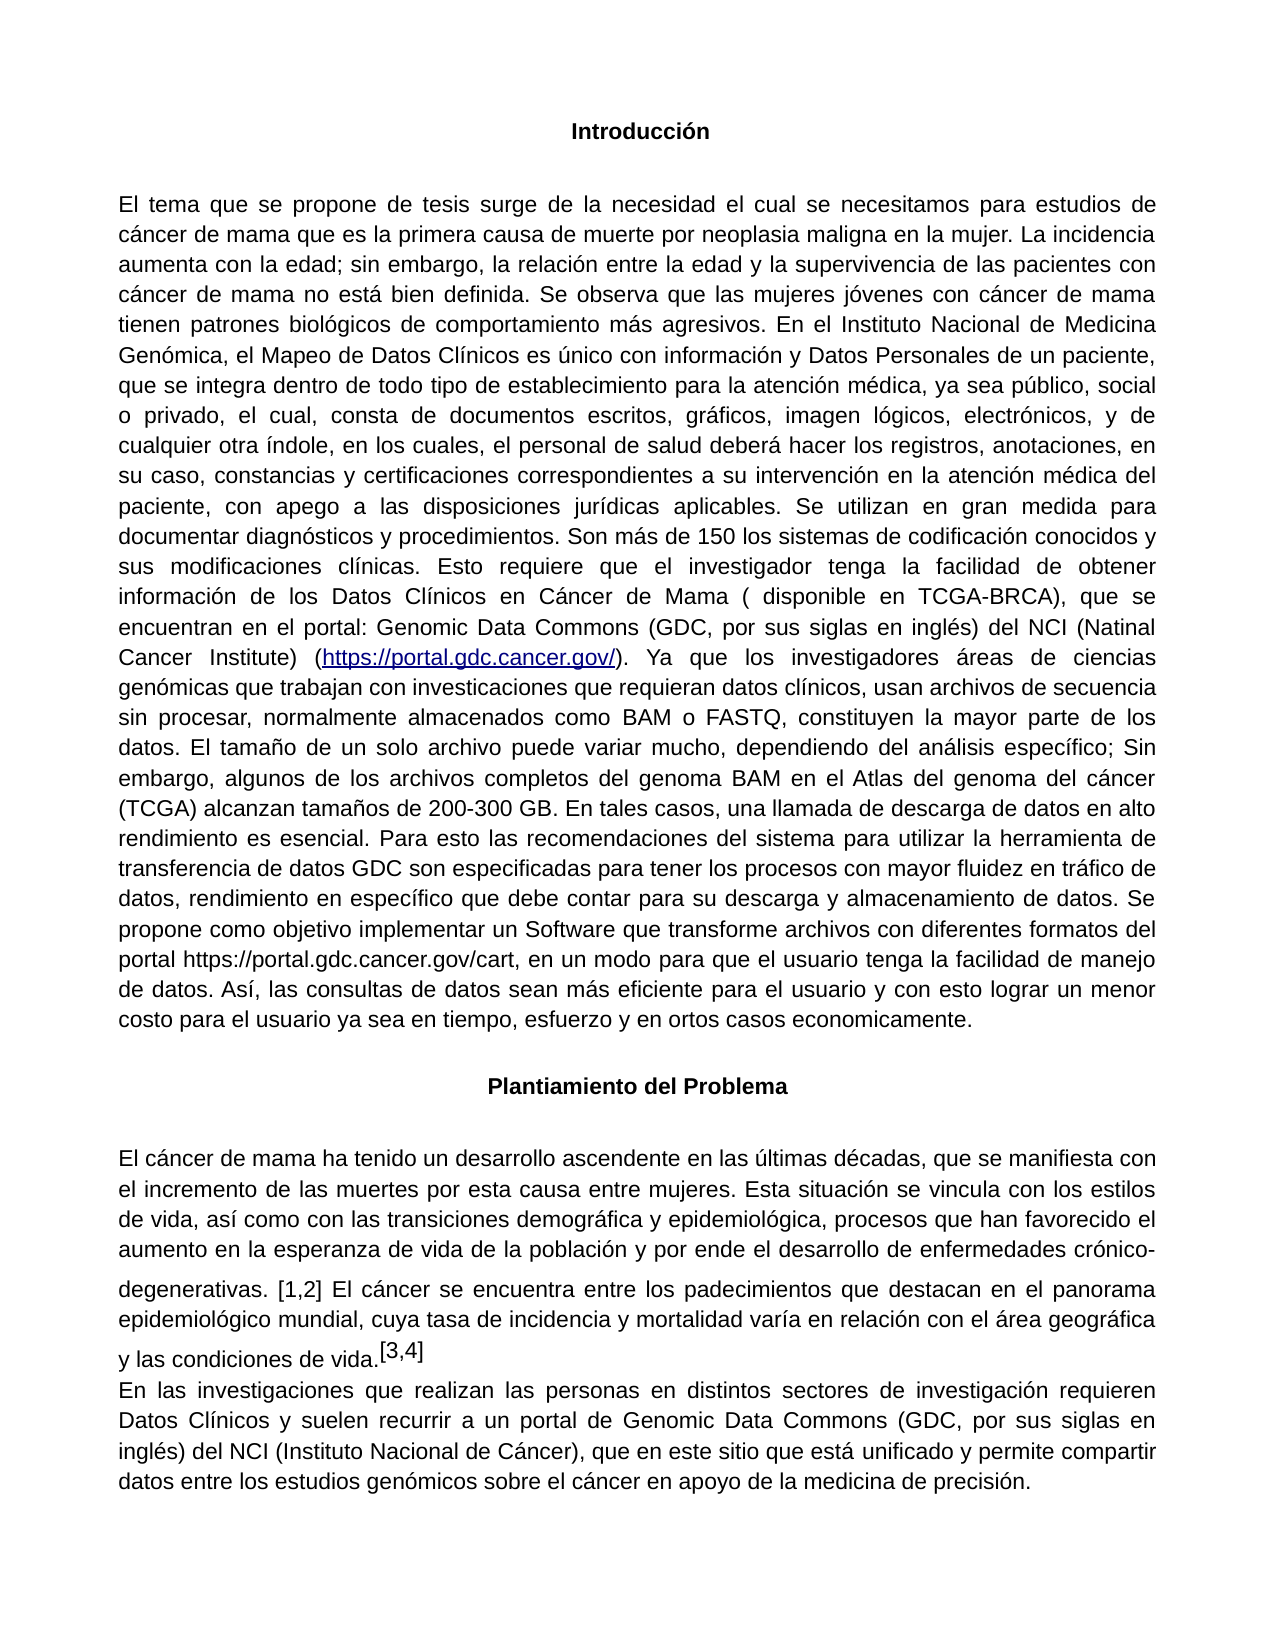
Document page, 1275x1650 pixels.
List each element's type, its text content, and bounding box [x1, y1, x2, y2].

subtitle Plantiamiento del Problema [118, 1073, 1157, 1099]
text En las investigaciones que realizan las personas en distintos sectores de investigación requieren Datos Clínicos y suelen recurrir a un portal de Genomic Data Commons (GDC, por sus siglas en inglés) del NCI (Instituto Nacional de Cáncer), que en este sitio que está unificado y permite compartir datos entre los estudios genómicos sobre el cáncer en apoyo de la medicina de precisión. [118, 1377, 1157, 1494]
text Introducción [118, 118, 1157, 144]
text El tema que se propone de tesis surge de la necesidad el cual se necesitamos para estudios de cáncer de mama que es la primera causa de muerte por neoplasia maligna en la mujer. La incidencia aumenta con la edad; sin embargo, la relación entre la edad y la supervivencia de las pacientes con cáncer de mama no está bien definida. Se observa que las mujeres jóvenes con cáncer de mama tienen patrones biológicos de comportamiento más agresivos. En el Instituto Nacional de Medicina Genómica, el Mapeo de Datos Clínicos es único con información y Datos Personales de un paciente, que se integra dentro de todo tipo de establecimiento para la atención médica, ya sea público, social o privado, el cual, consta de documentos escritos, gráficos, imagen lógicos, electrónicos, y de cualquier otra índole, en los cuales, el personal de salud deberá hacer los registros, anotaciones, en su caso, constancias y certificaciones correspondientes a su intervención en la atención médica del paciente, con apego a las disposiciones jurídicas aplicables. Se utilizan en gran medida para documentar diagnósticos y procedimientos. Son más de 150 los sistemas de codificación conocidos y sus modificaciones clínicas. Esto requiere que el investigador tenga la facilidad de obtener información de los Datos Clínicos en Cáncer de Mama ( disponible en TCGA-BRCA), que se encuentran en el portal: Genomic Data Commons (GDC, por sus siglas en inglés) del NCI (Natinal Cancer Institute) (https://portal.gdc.cancer.gov/). Ya que los investigadores áreas de ciencias genómicas que trabajan con investicaciones que requieran datos clínicos, usan archivos de secuencia sin procesar, normalmente almacenados como BAM o FASTQ, constituyen la mayor parte de los datos. El tamaño de un solo archivo puede variar mucho, dependiendo del análisis específico; Sin embargo, algunos de los archivos completos del genoma BAM en el Atlas del genoma del cáncer (TCGA) alcanzan tamaños de 200-300 GB. En tales casos, una llamada de descarga de datos en alto rendimiento es esencial. Para esto las recomendaciones del sistema para utilizar la herramienta de transferencia de datos GDC son especificadas para tener los procesos con mayor fluidez en tráfico de datos, rendimiento en específico que debe contar para su descarga y almacenamiento de datos. Se propone como objetivo implementar un Software que transforme archivos con diferentes formatos del portal https://portal.gdc.cancer.gov/cart, en un modo para que el usuario tenga la facilidad de manejo de datos. Así, las consultas de datos sean más eficiente para el usuario y con esto lograr un menor costo para el usuario ya sea en tiempo, esfuerzo y en ortos casos economicamente. [118, 191, 1157, 1033]
text El cáncer de mama ha tenido un desarrollo ascendente en las últimas décadas, que se manifiesta con el incremento de las muertes por esta causa entre mujeres. Esta situación se vincula con los estilos de vida, así como con las transiciones demográfica y epidemiológica, procesos que han favorecido el aumento en la esperanza de vida de la población y por ende el desarrollo de enfermedades crónico-degenerativas. [1,2] El cáncer se encuentra entre los padecimientos que destacan en el panorama epidemiológico mundial, cuya tasa de incidencia y mortalidad varía en relación con el área geográfica y las condiciones de vida.[3,4] [118, 1145, 1157, 1372]
